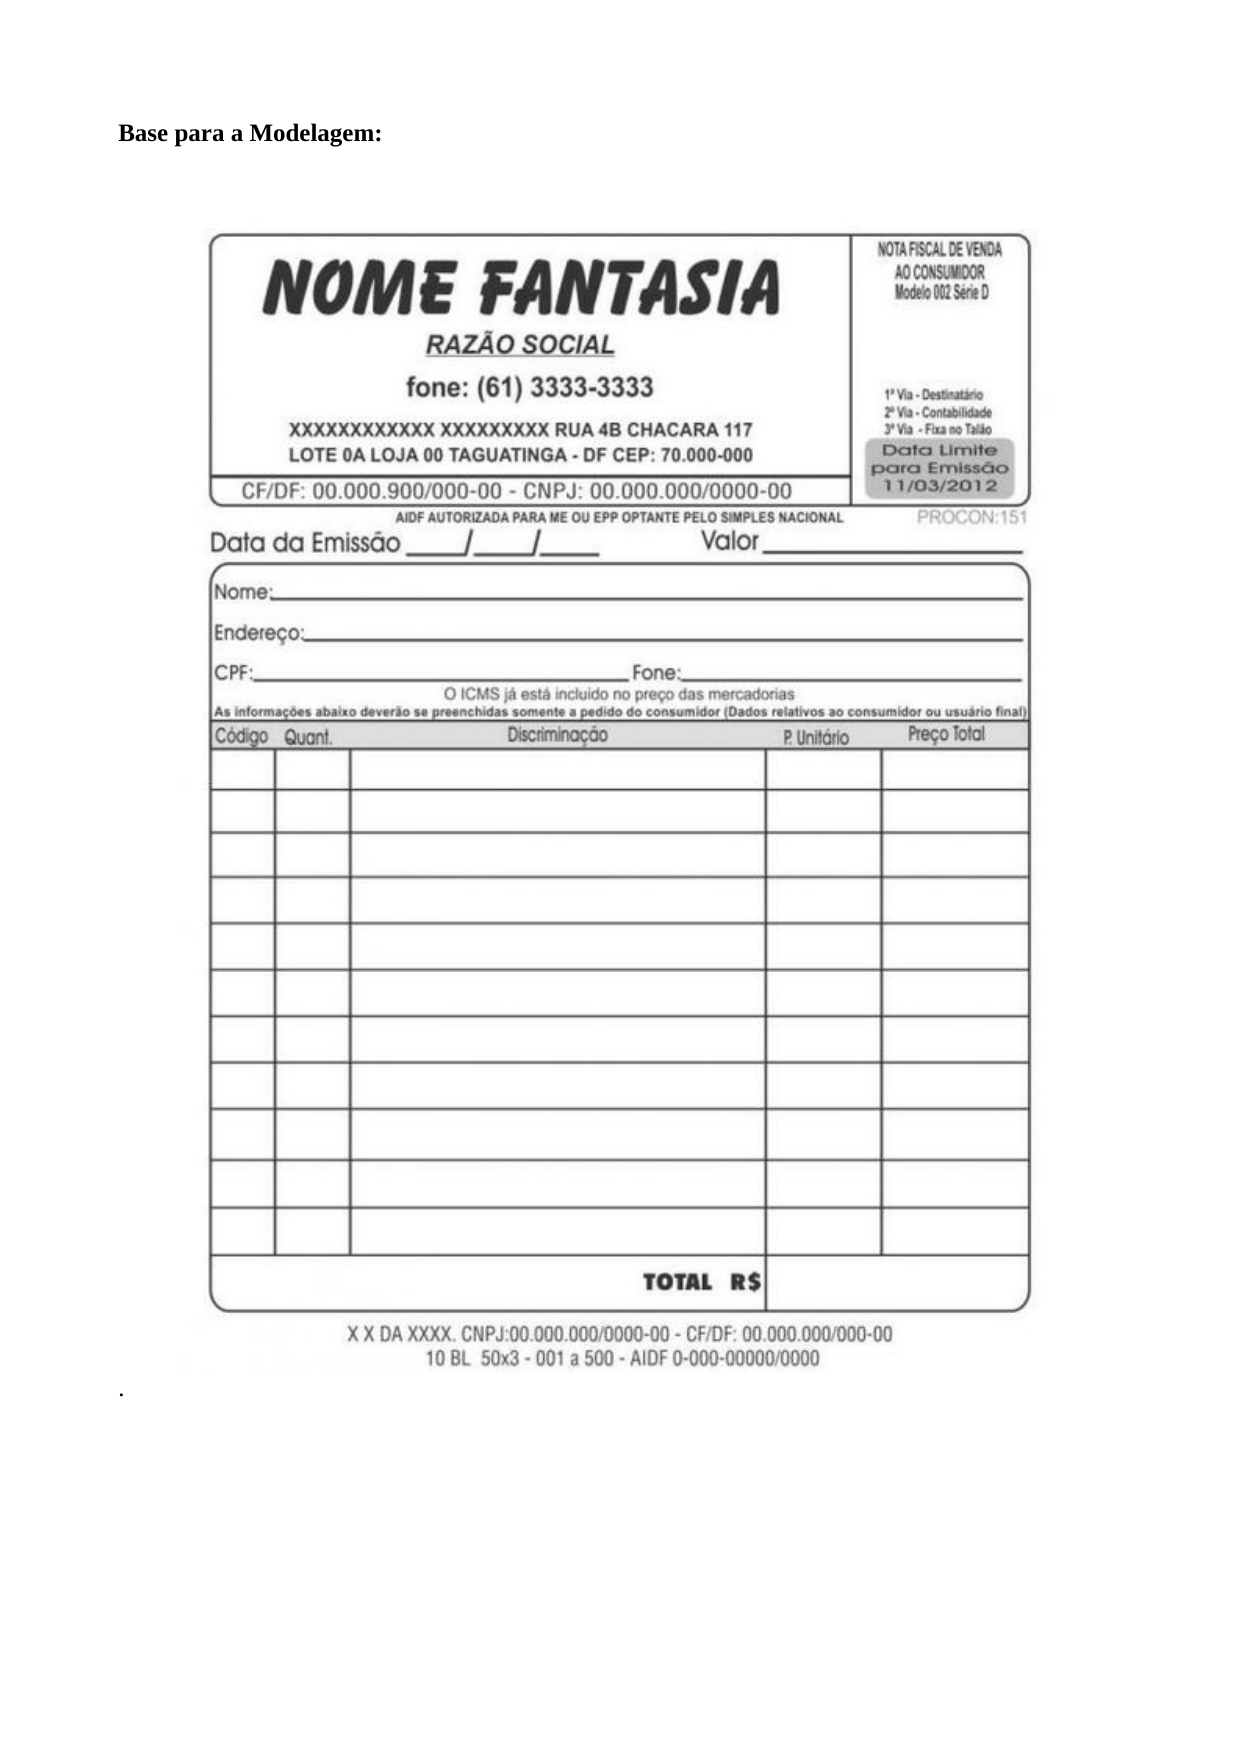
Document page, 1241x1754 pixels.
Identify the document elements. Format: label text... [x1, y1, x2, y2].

text . [118, 204, 1122, 1402]
picture [179, 204, 1061, 1374]
text Base para a Modelagem: [118, 118, 1122, 147]
